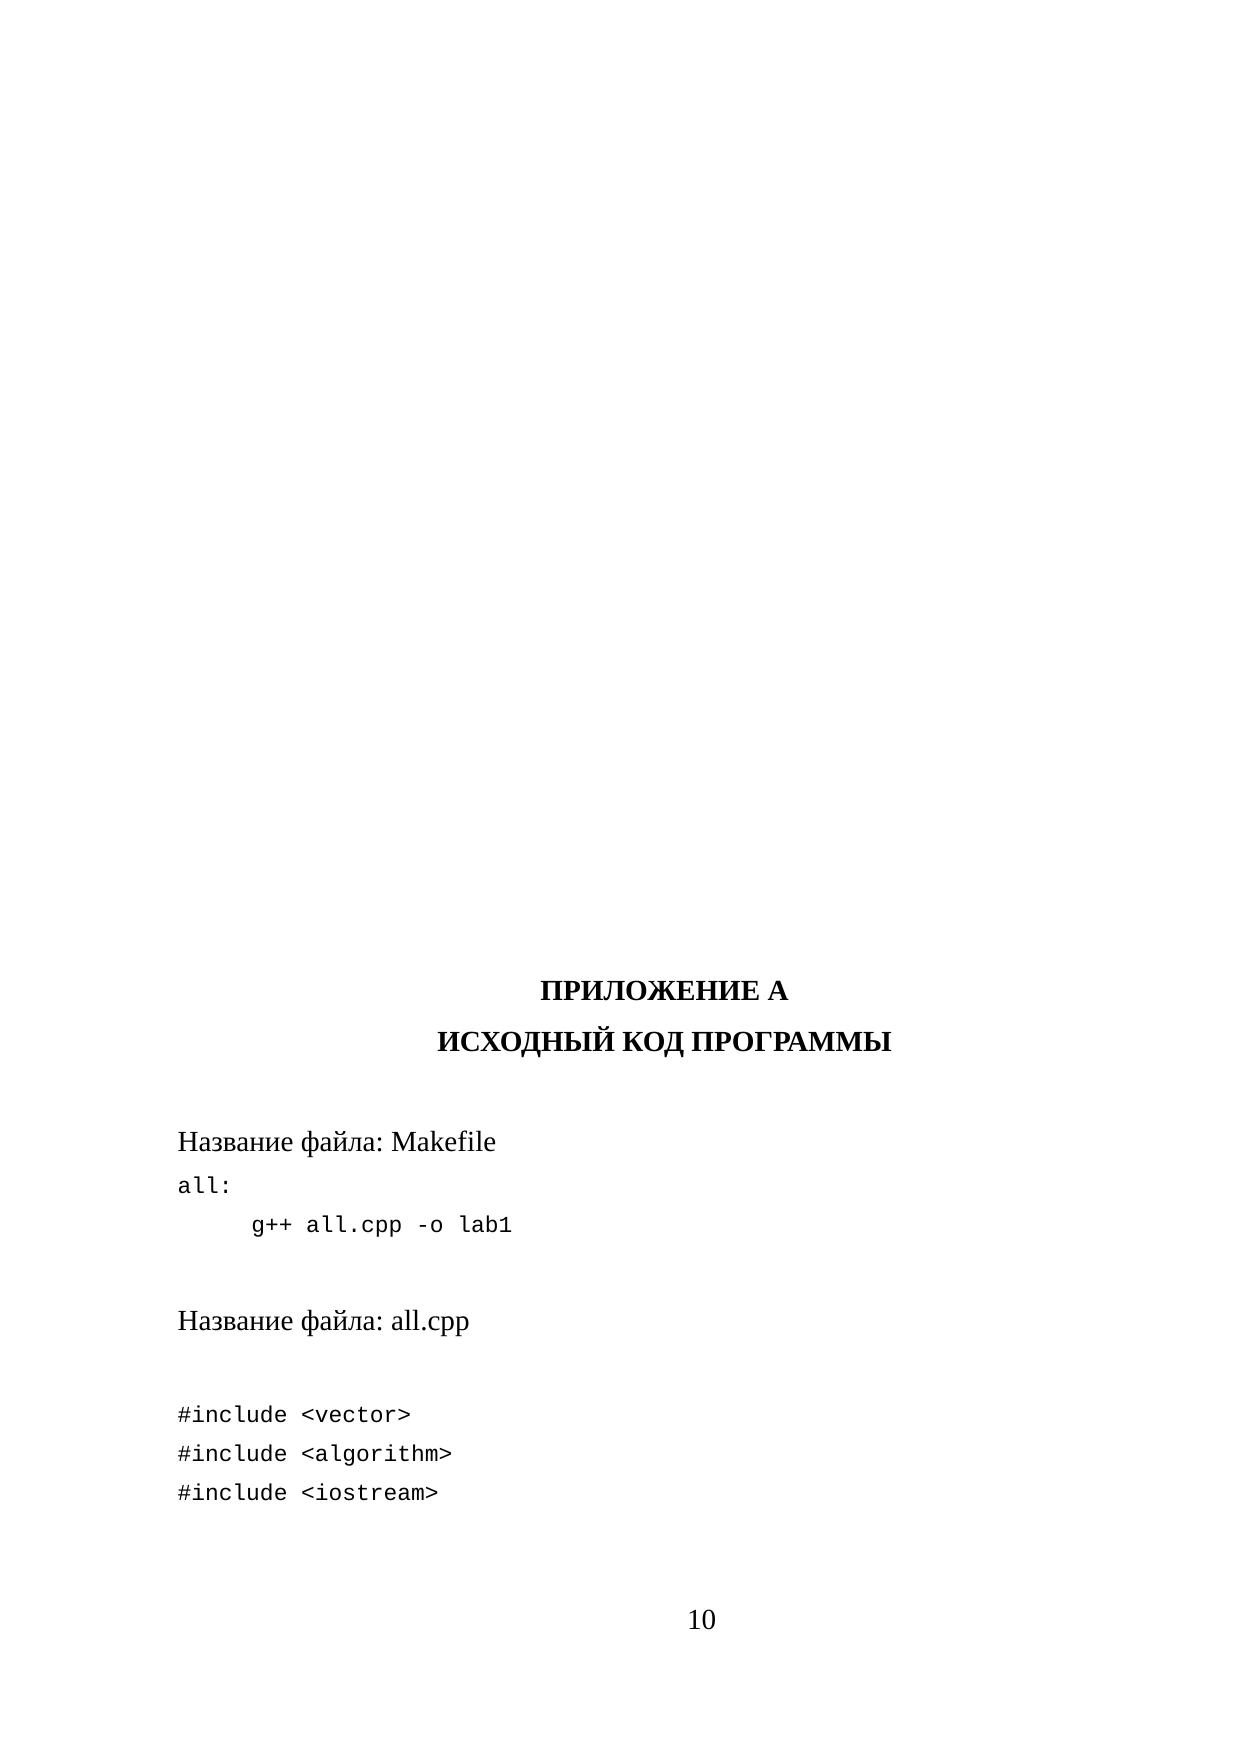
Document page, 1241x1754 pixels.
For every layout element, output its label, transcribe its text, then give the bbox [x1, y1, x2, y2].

text #include <iostream> [177, 1481, 1152, 1507]
text ИСХОДНЫЙ КОД ПРОГРАММЫ [177, 1024, 1152, 1057]
text Название файла: Makefile [177, 1124, 1152, 1158]
text #include <algorithm> [177, 1442, 1152, 1468]
text all: [177, 1175, 1152, 1201]
text g++ all.cpp -o lab1 [177, 1213, 1152, 1239]
text #include <vector> [177, 1403, 1152, 1429]
text ПРИЛОЖЕНИЕ А [177, 973, 1152, 1007]
text Название файла: all.cpp [177, 1303, 1152, 1336]
